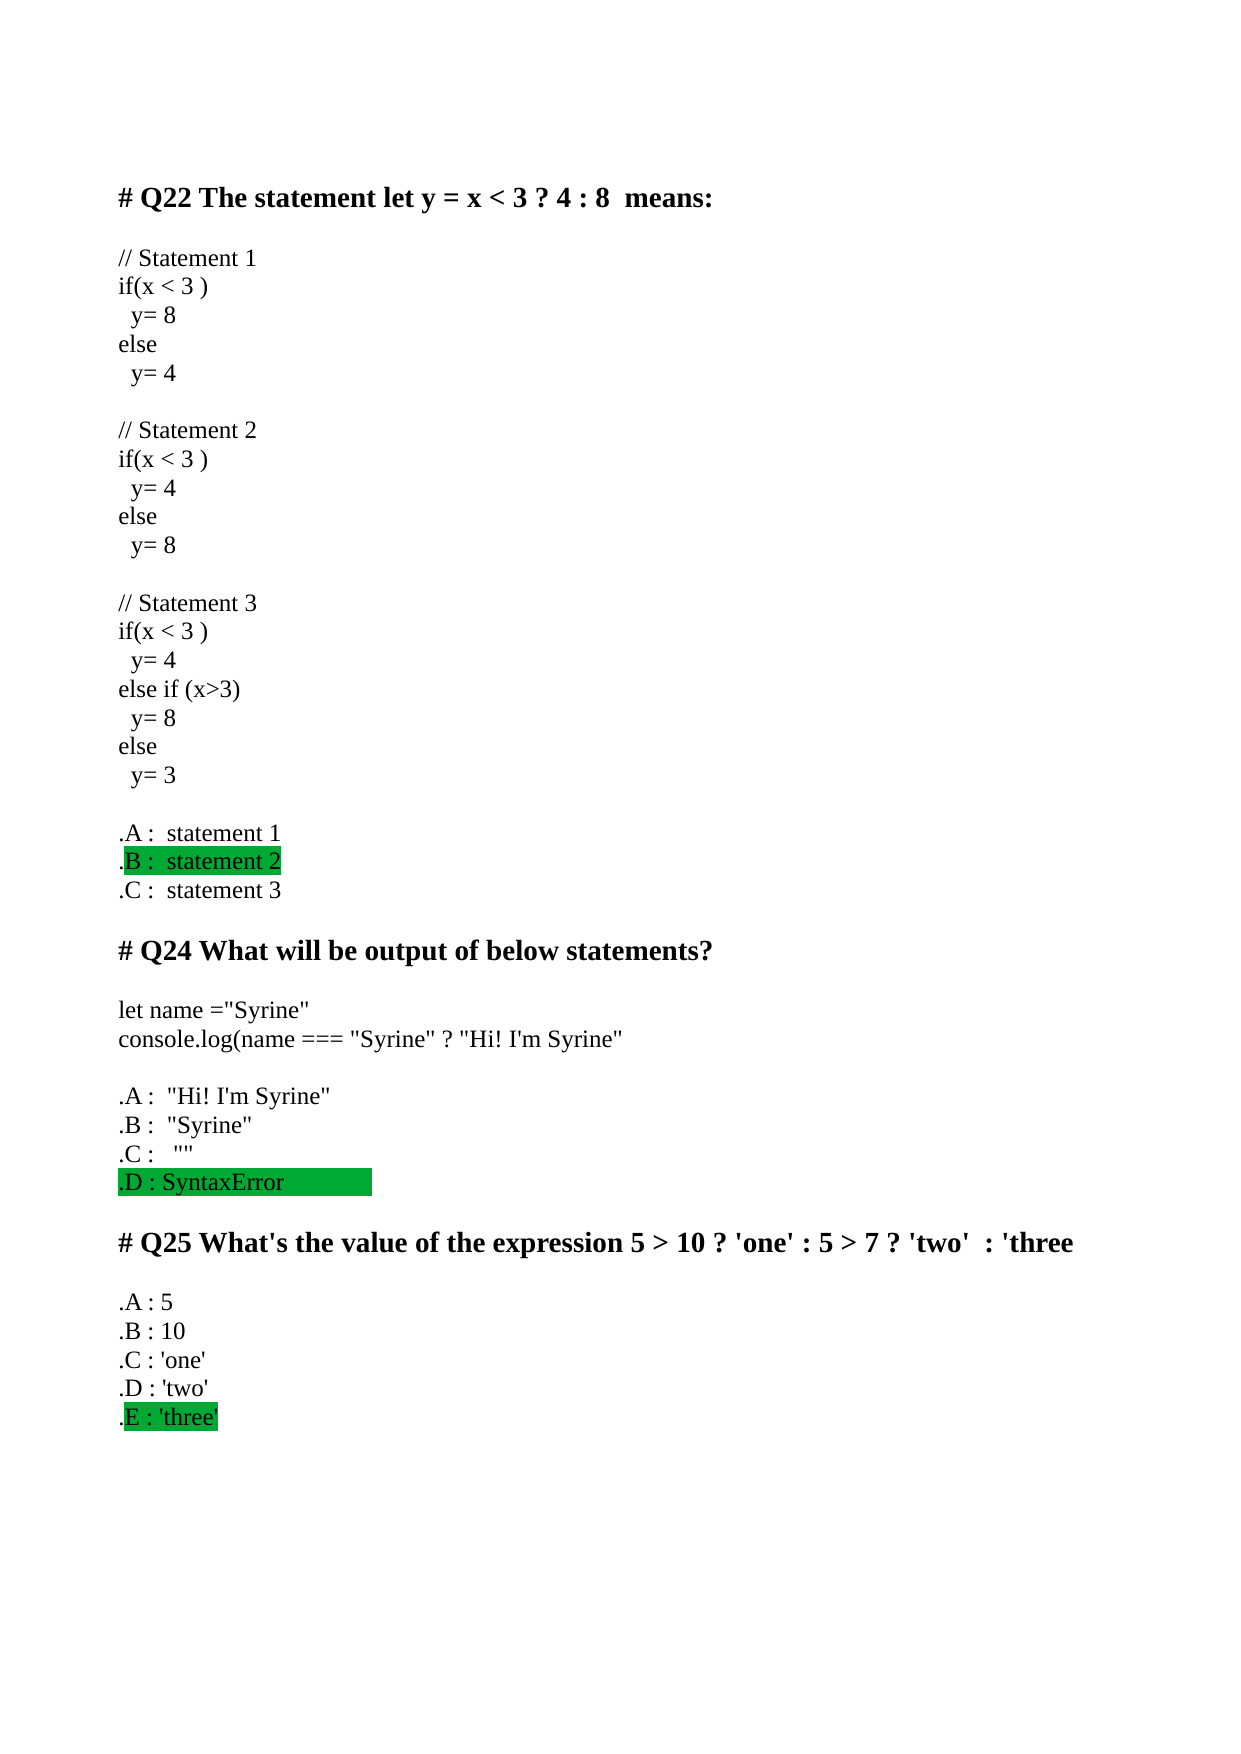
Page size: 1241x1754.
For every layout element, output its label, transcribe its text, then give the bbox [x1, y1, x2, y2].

text else if (x>3) [118, 674, 1122, 703]
text # Q22 The statement let y = x < 3 ? 4 : 8 means: [118, 180, 1122, 214]
text y= 8 [118, 530, 1122, 559]
text else [118, 329, 1122, 358]
text y= 4 [118, 645, 1122, 674]
text console.log(name === "Syrine" ? "Hi! I'm Syrine" [118, 1024, 1122, 1052]
text if(x < 3 ) [118, 271, 1122, 300]
text if(x < 3 ) [118, 616, 1122, 645]
text .A : statement 1 [118, 818, 1122, 846]
text .D : 'two' [118, 1373, 1122, 1402]
text else [118, 731, 1122, 760]
text .B : "Syrine" [118, 1110, 1122, 1139]
text .C : "" [118, 1139, 1122, 1167]
text .A : 5 [118, 1287, 1122, 1316]
text .E : 'three' [118, 1402, 1122, 1431]
text y= 8 [118, 300, 1122, 329]
text if(x < 3 ) [118, 444, 1122, 473]
text y= 3 [118, 760, 1122, 789]
text else [118, 501, 1122, 530]
text .B : 10 [118, 1316, 1122, 1345]
text let name ="Syrine" [118, 995, 1122, 1024]
text # Q24 What will be output of below statements? [118, 933, 1122, 966]
text .C : statement 3 [118, 875, 1122, 904]
text .B : statement 2 [118, 846, 1122, 875]
text y= 4 [118, 473, 1122, 501]
text // Statement 2 [118, 415, 1122, 444]
text y= 4 [118, 358, 1122, 386]
text .D : SyntaxError [118, 1167, 1122, 1196]
text # Q25 What's the value of the expression 5 > 10 ? 'one' : 5 > 7 ? 'two' : 'three [118, 1225, 1122, 1258]
text // Statement 1 [118, 243, 1122, 271]
text // Statement 3 [118, 588, 1122, 616]
text y= 8 [118, 703, 1122, 731]
text .A : "Hi! I'm Syrine" [118, 1081, 1122, 1110]
text .C : 'one' [118, 1345, 1122, 1373]
